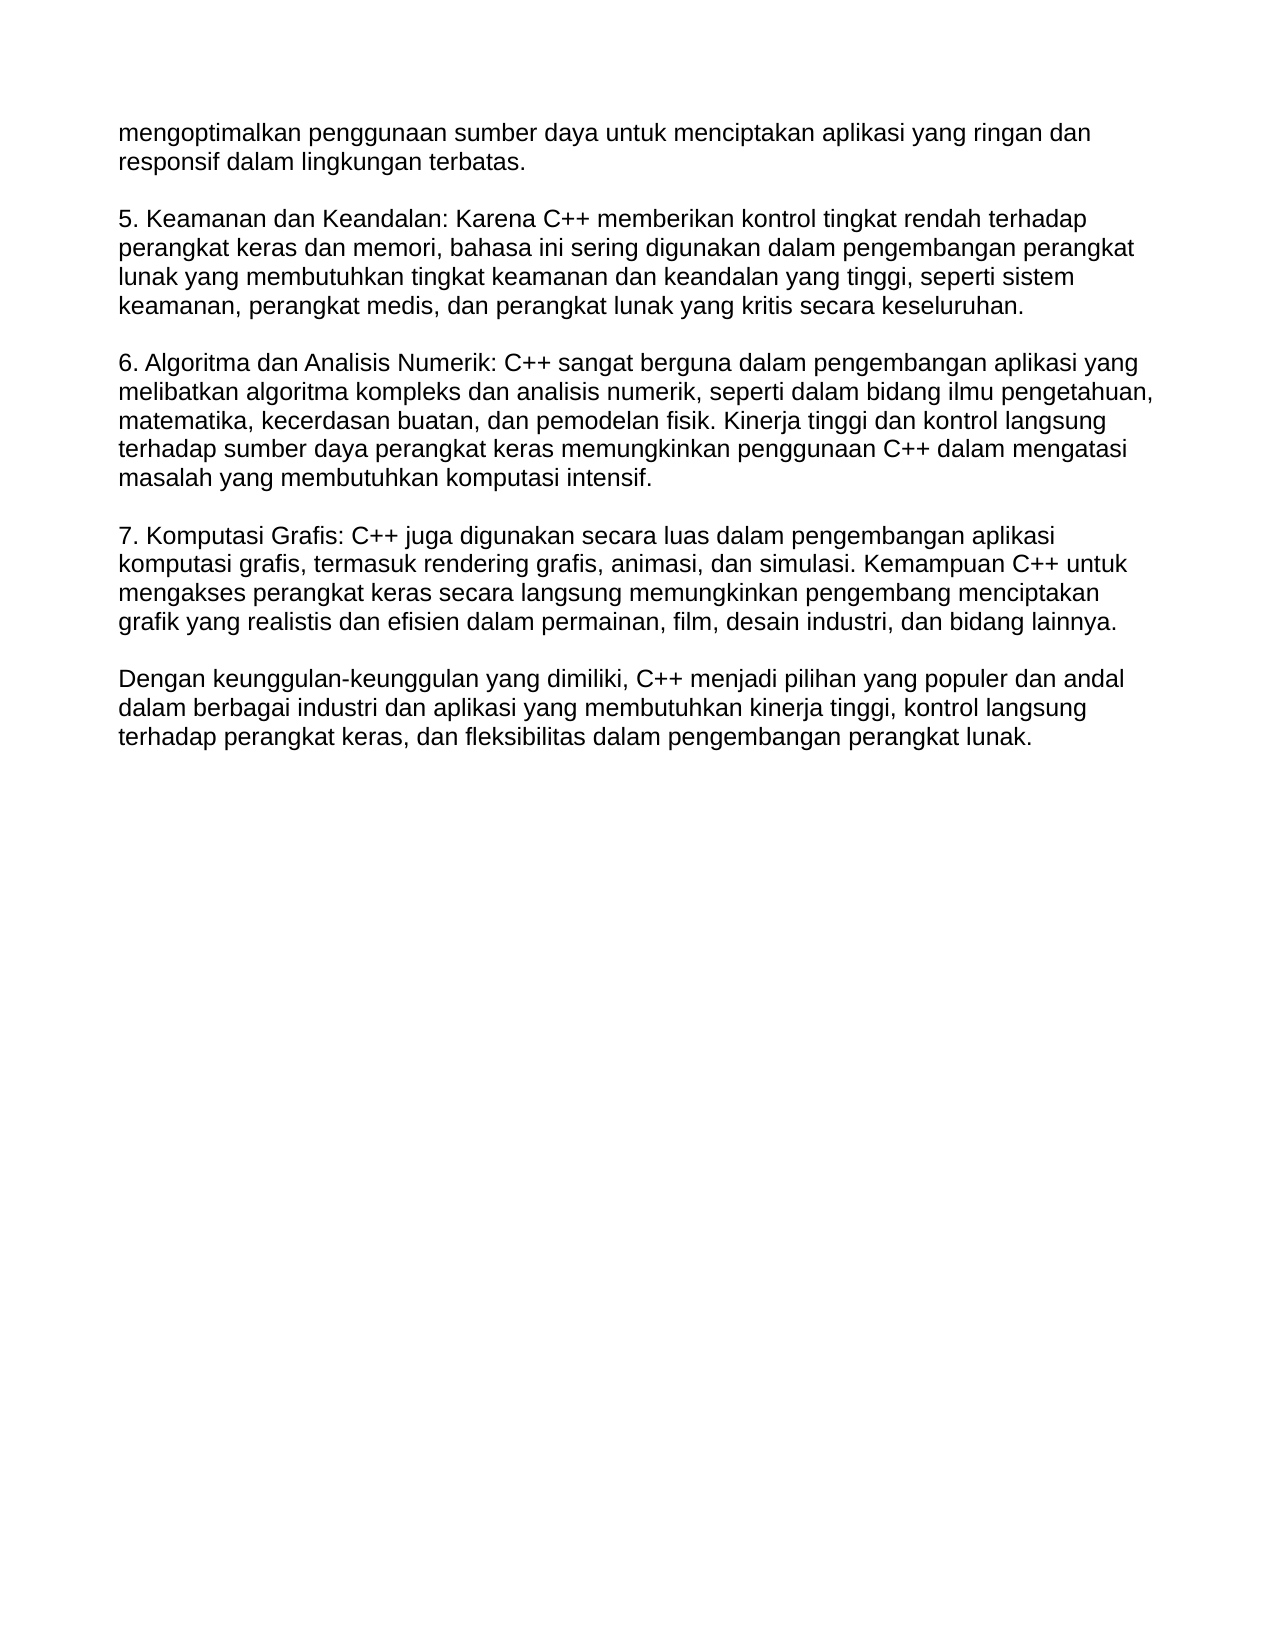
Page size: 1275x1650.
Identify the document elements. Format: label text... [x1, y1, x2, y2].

text Dengan keunggulan-keunggulan yang dimiliki, C++ menjadi pilihan yang populer dan andal dalam berbagai industri dan aplikasi yang membutuhkan kinerja tinggi, kontrol langsung terhadap perangkat keras, dan fleksibilitas dalam pengembangan perangkat lunak. [118, 664, 1157, 751]
text 7. Komputasi Grafis: C++ juga digunakan secara luas dalam pengembangan aplikasi komputasi grafis, termasuk rendering grafis, animasi, dan simulasi. Kemampuan C++ untuk mengakses perangkat keras secara langsung memungkinkan pengembang menciptakan grafik yang realistis dan efisien dalam permainan, film, desain industri, dan bidang lainnya. [118, 521, 1157, 636]
text 5. Keamanan dan Keandalan: Karena C++ memberikan kontrol tingkat rendah terhadap perangkat keras dan memori, bahasa ini sering digunakan dalam pengembangan perangkat lunak yang membutuhkan tingkat keamanan dan keandalan yang tinggi, seperti sistem keamanan, perangkat medis, dan perangkat lunak yang kritis secara keseluruhan. [118, 204, 1157, 319]
text 6. Algoritma dan Analisis Numerik: C++ sangat berguna dalam pengembangan aplikasi yang melibatkan algoritma kompleks dan analisis numerik, seperti dalam bidang ilmu pengetahuan, matematika, kecerdasan buatan, dan pemodelan fisik. Kinerja tinggi dan kontrol langsung terhadap sumber daya perangkat keras memungkinkan penggunaan C++ dalam mengatasi masalah yang membutuhkan komputasi intensif. [118, 348, 1157, 492]
text mengoptimalkan penggunaan sumber daya untuk menciptakan aplikasi yang ringan dan responsif dalam lingkungan terbatas. [118, 118, 1157, 176]
